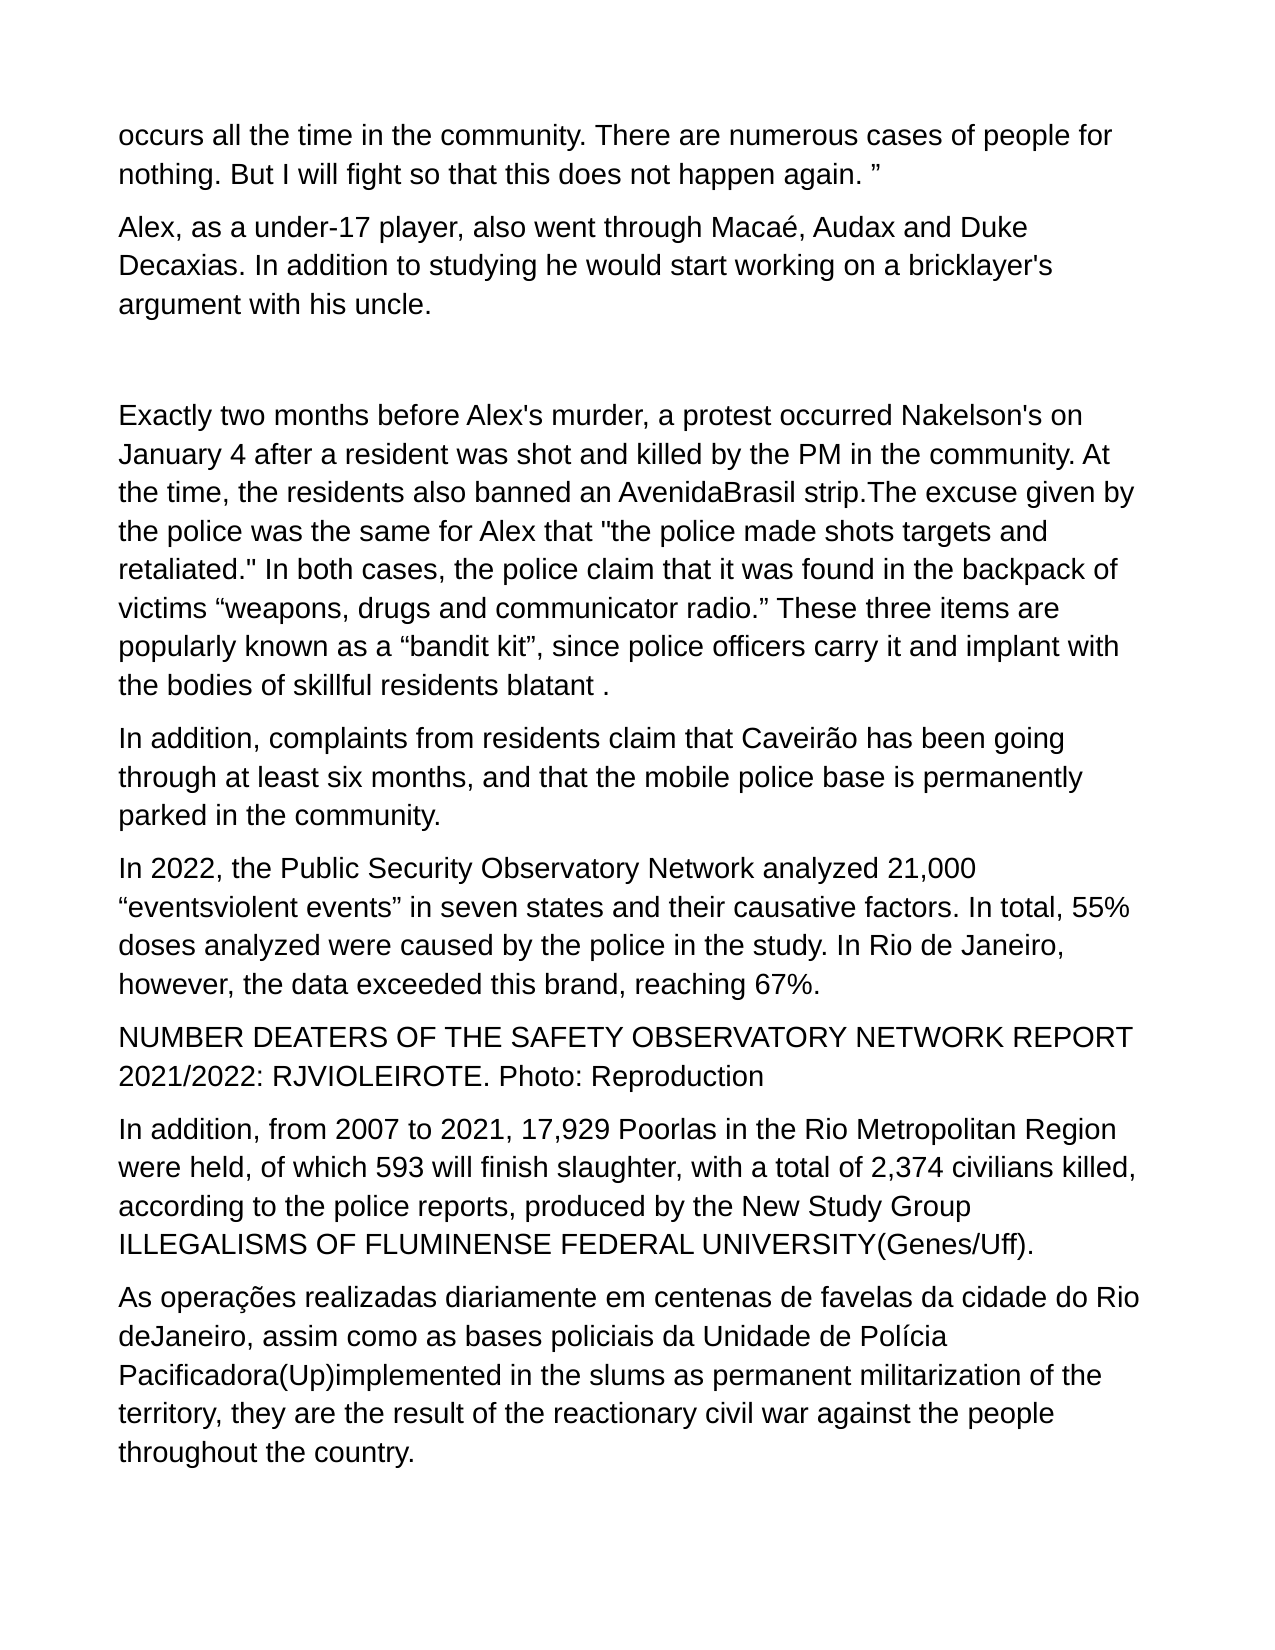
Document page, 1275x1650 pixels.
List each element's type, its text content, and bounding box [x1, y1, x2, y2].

text Exactly two months before Alex's murder, a protest occurred Nakelson's on January 4 after a resident was shot and killed by the PM in the community. At the time, the residents also banned an AvenidaBrasil strip.The excuse given by the police was the same for Alex that "the police made shots targets and retaliated." In both cases, the police claim that it was found in the backpack of victims “weapons, drugs and communicator radio.” These three items are popularly known as a “bandit kit”, since police officers carry it and implant with the bodies of skillful residents blatant . [118, 398, 1157, 702]
text In 2022, the Public Security Observatory Network analyzed 21,000 “eventsviolent events” in seven states and their causative factors. In total, 55% doses analyzed were caused by the police in the study. In Rio de Janeiro, however, the data exceeded this brand, reaching 67%. [118, 851, 1157, 1001]
text In addition, from 2007 to 2021, 17,929 Poorlas in the Rio Metropolitan Region were held, of which 593 will finish slaughter, with a total of 2,374 civilians killed, according to the police reports, produced by the New Study Group ILLEGALISMS OF FLUMINENSE FEDERAL UNIVERSITY(Genes/Uff). [118, 1112, 1157, 1261]
text Alex, as a under-17 player, also went through Macaé, Audax and Duke Decaxias. In addition to studying he would start working on a bricklayer's argument with his uncle. [118, 210, 1157, 320]
text NUMBER DEATERS OF THE SAFETY OBSERVATORY NETWORK REPORT 2021/2022: RJVIOLEIROTE. Photo: Reproduction [118, 1020, 1157, 1092]
text occurs all the time in the community. There are numerous cases of people for nothing. But I will fight so that this does not happen again. ” [118, 118, 1157, 190]
text In addition, complaints from residents claim that Caveirão has been going through at least six months, and that the mobile police base is permanently parked in the community. [118, 721, 1157, 832]
text Kelson- Penha Circular > > Residents set fire to the PM cabin, the community is more than 6> months with skull and 24 hrs cabin in the community.> Pic.twitter.com/2i9v8awc2i > > - Papø dee fävela💥(@papodefavelaofc) March 4,> 2023 ##### Crimes against the people at Kelson's [177, 340, 1098, 369]
text As operações realizadas diariamente em centenas de favelas da cidade do Rio deJaneiro, assim como as bases policiais da Unidade de Polícia Pacificadora(Up)implemented in the slums as permanent militarization of the territory, they are the result of the reactionary civil war against the people throughout the country. [118, 1281, 1157, 1468]
